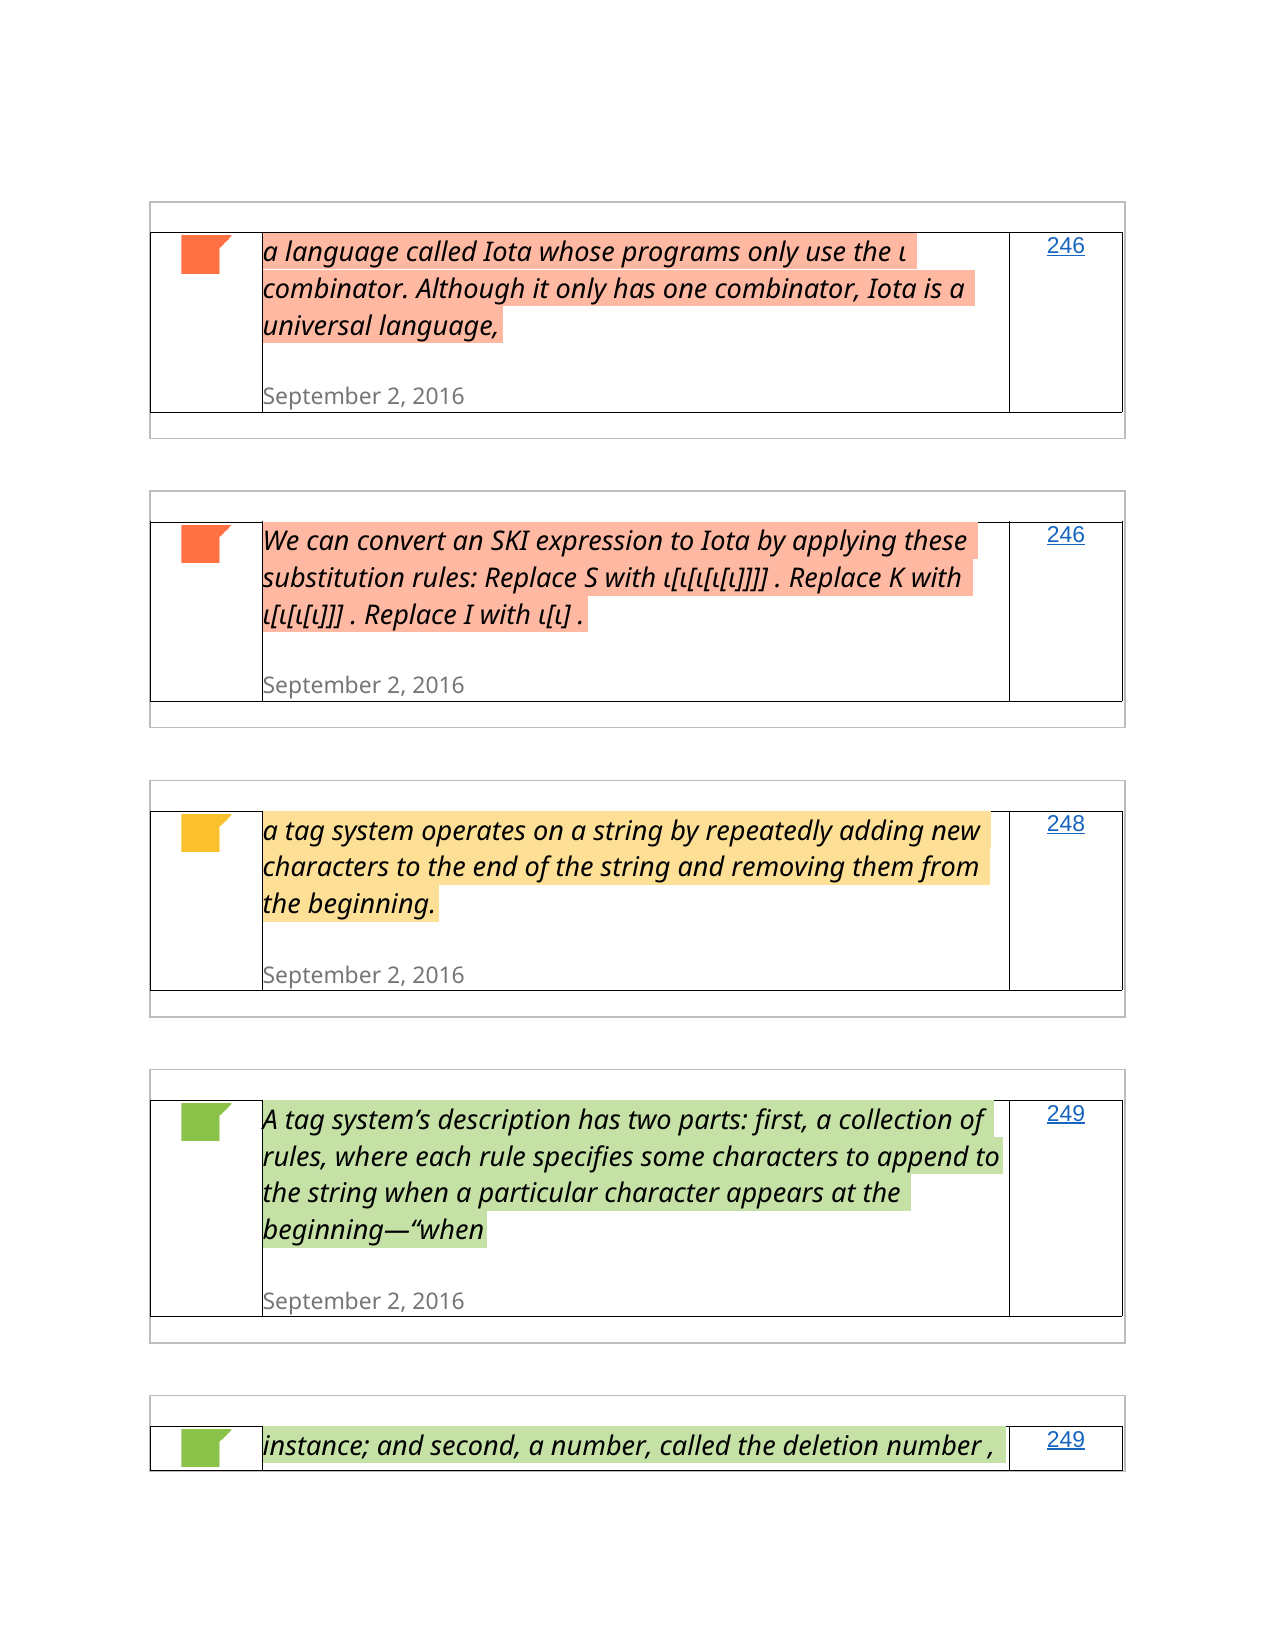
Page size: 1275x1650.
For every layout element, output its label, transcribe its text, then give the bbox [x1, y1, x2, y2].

table_header 248 [1010, 812, 1122, 990]
table_header [151, 233, 262, 411]
table_header [151, 1396, 1124, 1471]
table_header instance; and second, a number, called the deletion number , [263, 1427, 1009, 1470]
table_header [151, 1070, 1124, 1342]
table_header [151, 523, 262, 701]
picture [181, 814, 232, 852]
table_header [151, 1427, 262, 1470]
table_header [151, 812, 262, 990]
picture [181, 1429, 232, 1467]
table_header A tag system’s description has two parts: first, a collection of rules, where each rule specifies some characters to append to the string when a particular character appears at the beginning—“when September 2, 2016 [263, 1101, 1009, 1316]
picture [181, 525, 232, 563]
table_header 246 [1010, 523, 1122, 701]
table_header We can convert an SKI expression to Iota by applying these substitution rules: Replace S with ɩ[ɩ[ɩ[ɩ[ɩ]]]] . Replace K with ɩ[ɩ[ɩ[ɩ]]] . Replace I with ɩ[ɩ] . September 2, 2016 [263, 523, 1009, 701]
table_header [151, 1101, 262, 1316]
table_header 249 [1010, 1101, 1122, 1316]
picture [181, 1103, 232, 1141]
table_header [151, 203, 1124, 438]
table_header [151, 781, 1124, 1016]
table_header 246 [1010, 233, 1122, 411]
table_header a tag system operates on a string by repeatedly adding new characters to the end of the string and removing them from the beginning. September 2, 2016 [263, 812, 1009, 990]
table_header 249 [1010, 1427, 1122, 1470]
picture [181, 235, 232, 274]
table_header [151, 492, 1124, 727]
table_header a language called Iota whose programs only use the ɩ combinator. Although it only has one combinator, Iota is a universal language, September 2, 2016 [263, 233, 1009, 411]
